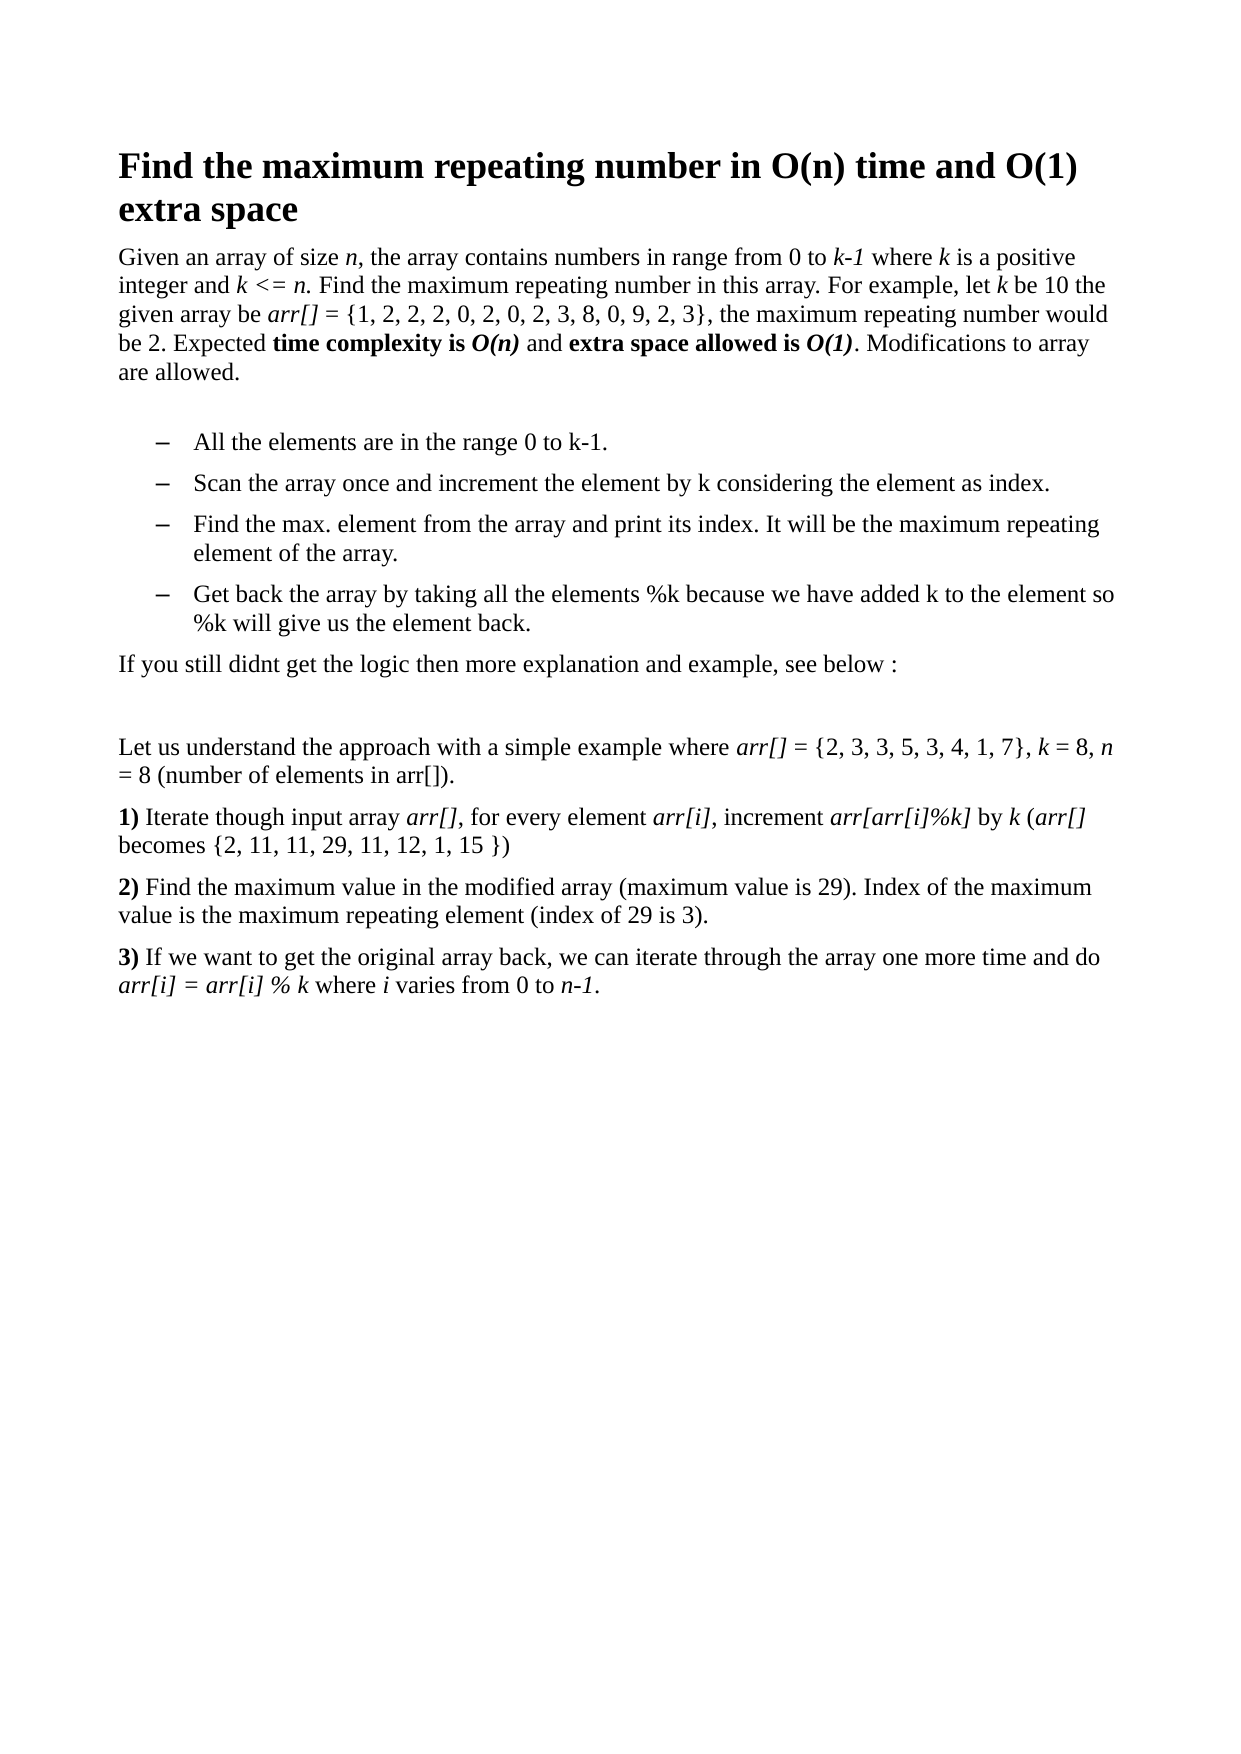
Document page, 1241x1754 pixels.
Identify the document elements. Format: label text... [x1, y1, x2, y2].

list Find the max. element from the array and print its index. It will be the maximum repeating element of the array. [156, 509, 1122, 567]
text Given an array of size n, the array contains numbers in range from 0 to k-1 where k is a positive integer and k <= n. Find the maximum repeating number in this array. For example, let k be 10 the given array be arr[] = {1, 2, 2, 2, 0, 2, 0, 2, 3, 8, 0, 9, 2, 3}, the maximum repeating number would be 2. Expected time complexity is O(n) and extra space allowed is O(1). Modifications to array are allowed. [118, 242, 1122, 386]
text 1) Iterate though input array arr[], for every element arr[i], increment arr[arr[i]%k] by k (arr[] becomes {2, 11, 11, 29, 11, 12, 1, 15 }) [118, 802, 1122, 859]
list All the elements are in the range 0 to k-1. [156, 427, 1122, 456]
subtitle Find the maximum repeating number in O(n) time and O(1) extra space [118, 143, 1122, 229]
text Let us understand the approach with a simple example where arr[] = {2, 3, 3, 5, 3, 4, 1, 7}, k = 8, n = 8 (number of elements in arr[]). [118, 732, 1122, 789]
text 3) If we want to get the original array back, we can iterate through the array one more time and do arr[i] = arr[i] % k where i varies from 0 to n-1. [118, 942, 1122, 999]
list Scan the array once and increment the element by k considering the element as index. [156, 468, 1122, 497]
text 2) Find the maximum value in the modified array (maximum value is 29). Index of the maximum value is the maximum repeating element (index of 29 is 3). [118, 872, 1122, 929]
text If you still didnt get the logic then more explanation and example, see below : [118, 649, 1122, 678]
list Get back the array by taking all the elements %k because we have added k to the element so %k will give us the element back. [156, 579, 1122, 637]
